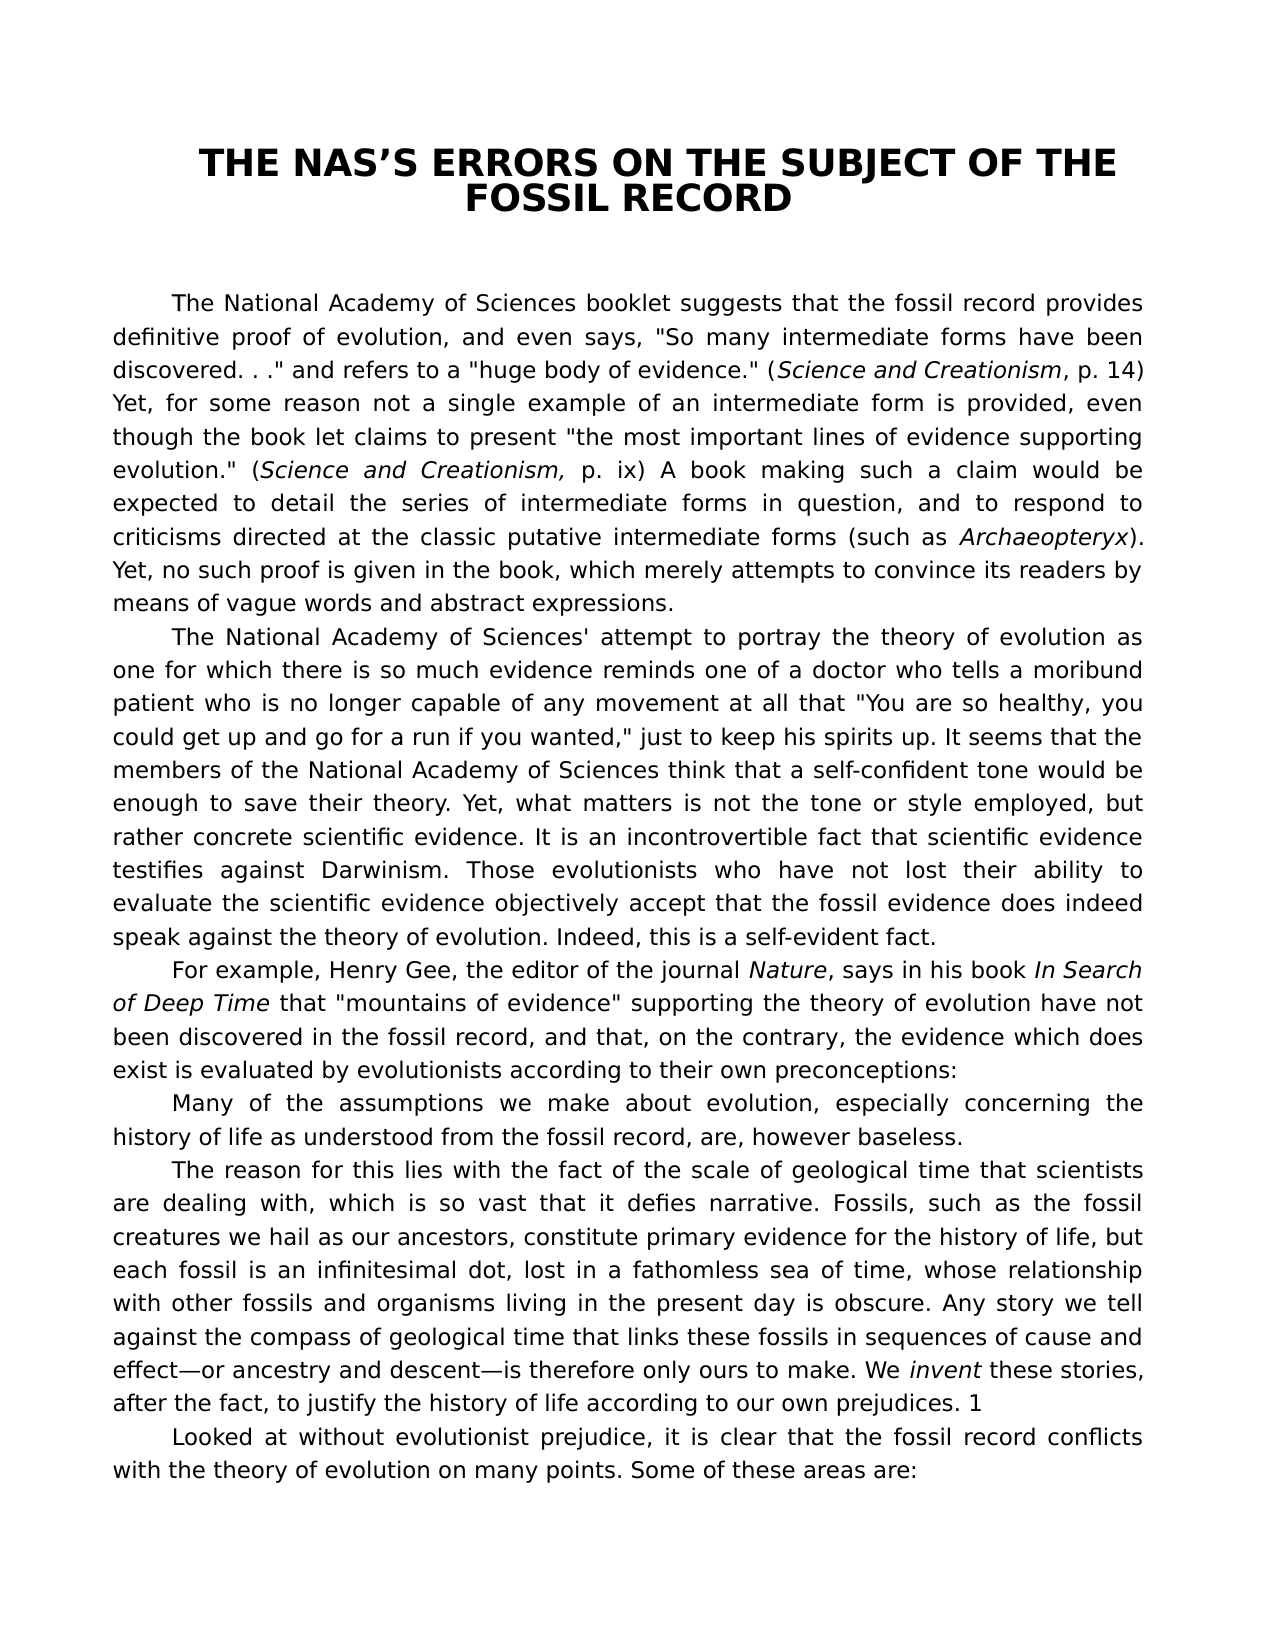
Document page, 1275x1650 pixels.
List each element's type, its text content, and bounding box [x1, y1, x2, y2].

text Looked at without evolutionist prejudice, it is clear that the fossil record conflicts with the theory of evolution on many points. Some of these areas are: [112, 1418, 1145, 1485]
text Many of the assumptions we make about evolution, especially concerning the history of life as understood from the fossil record, are, however baseless. [112, 1085, 1145, 1152]
text For example, Henry Gee, the editor of the journal Nature, says in his book In Search of Deep Time that "mountains of evidence" supporting the theory of evolution have not been discovered in the fossil record, and that, on the contrary, the evidence which does exist is evaluated by evolutionists according to their own preconceptions: [112, 952, 1145, 1085]
text The reason for this lies with the fact of the scale of geological time that scientists are dealing with, which is so vast that it defies narrative. Fossils, such as the fossil creatures we hail as our ancestors, constitute primary evidence for the history of life, but each fossil is an infinitesimal dot, lost in a fathomless sea of time, whose relationship with other fossils and organisms living in the present day is obscure. Any story we tell against the compass of geological time that links these fossils in sequences of cause and effect—or ancestry and descent—is therefore only ours to make. We invent these stories, after the fact, to justify the history of life according to our own prejudices. 1 [112, 1152, 1145, 1418]
text The National Academy of Sciences booklet suggests that the fossil record provides definitive proof of evolution, and even says, "So many intermediate forms have been discovered. . ." and refers to a "huge body of evidence." (Science and Creationism, p. 14) Yet, for some reason not a single example of an intermediate form is provided, even though the book let claims to present "the most important lines of evidence supporting evolution." (Science and Creationism, p. ix) A book making such a claim would be expected to detail the series of intermediate forms in question, and to respond to criticisms directed at the classic putative intermediate forms (such as Archaeopteryx). Yet, no such proof is given in the book, which merely attempts to convince its readers by means of vague words and abstract expressions. [112, 285, 1145, 618]
text The National Academy of Sciences' attempt to portray the theory of evolution as one for which there is so much evidence reminds one of a doctor who tells a moribund patient who is no longer capable of any movement at all that "You are so healthy, you could get up and go for a run if you wanted," just to keep his spirits up. It seems that the members of the National Academy of Sciences think that a self-confident tone would be enough to save their theory. Yet, what matters is not the tone or style employed, but rather concrete scientific evidence. It is an incontrovertible fact that scientific evidence testifies against Darwinism. Those evolutionists who have not lost their ability to evaluate the scientific evidence objectively accept that the fossil evidence does indeed speak against the theory of evolution. Indeed, this is a self-evident fact. [112, 618, 1145, 952]
text THE NAS’S ERRORS ON THE SUBJECT OF THE FOSSIL RECORD [112, 148, 1145, 218]
